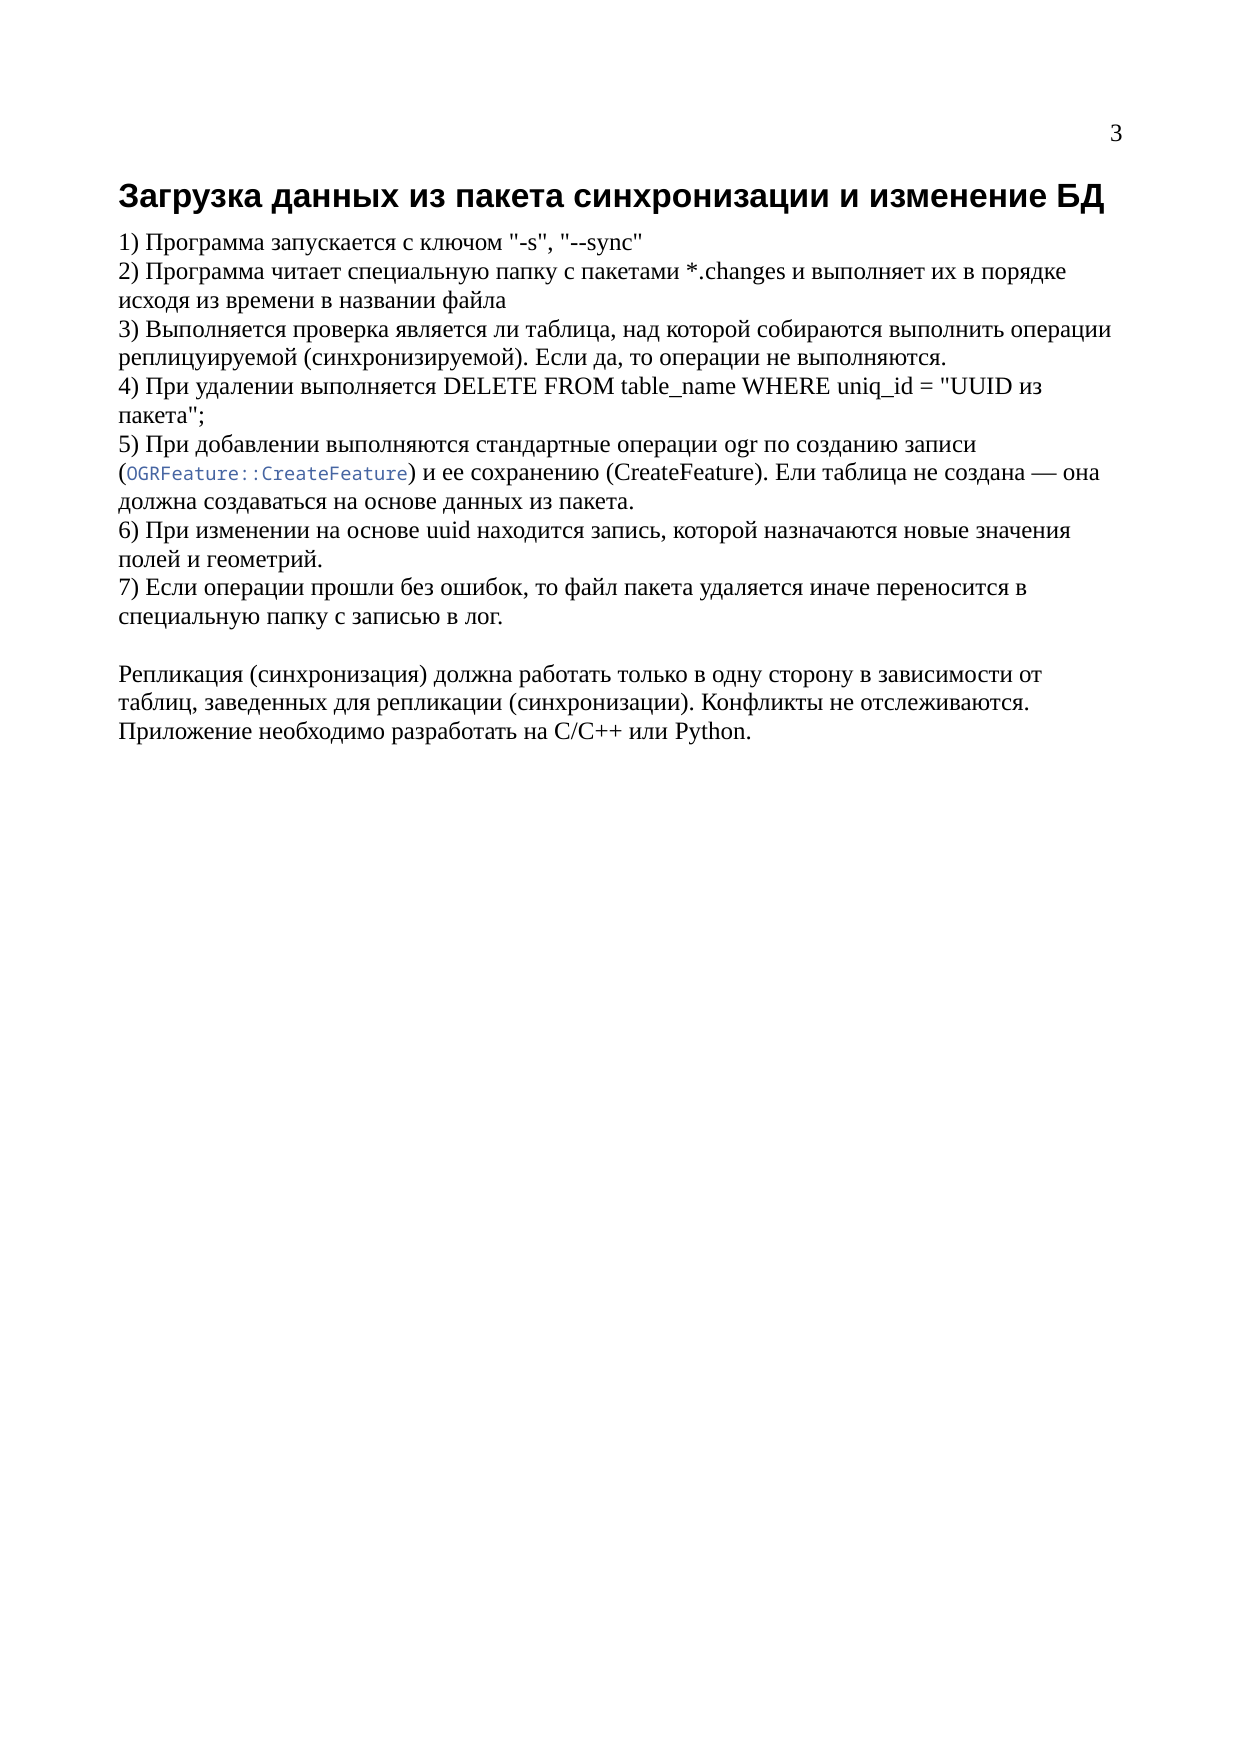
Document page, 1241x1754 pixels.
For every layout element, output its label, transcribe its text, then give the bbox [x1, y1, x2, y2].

text 7) Если операции прошли без ошибок, то файл пакета удаляется иначе переносится в специальную папку с записью в лог. [118, 572, 1122, 630]
text 1) Программа запускается с ключом "-s", "--sync" [118, 227, 1122, 256]
subtitle Загрузка данных из пакета синхронизации и изменение БД [118, 176, 1122, 215]
text 3) Выполняется проверка является ли таблица, над которой собираются выполнить операции реплицуируемой (синхронизируемой). Если да, то операции не выполняются. [118, 314, 1122, 371]
text Приложение необходимо разработать на С/С++ или Python. [118, 716, 1122, 745]
text Репликация (синхронизация) должна работать только в одну сторону в зависимости от таблиц, заведенных для репликации (синхронизации). Конфликты не отслеживаются. [118, 659, 1122, 716]
text 6) При изменении на основе uuid находится запись, которой назначаются новые значения полей и геометрий. [118, 515, 1122, 572]
text 4) При удалении выполняется DELETE FROM table_name WHERE uniq_id = "UUID из пакета"; [118, 371, 1122, 429]
text 5) При добавлении выполняются стандартные операции ogr по созданию записи (OGRFeature::CreateFeature) и ее сохранению (CreateFeature). Ели таблица не создана — она должна создаваться на основе данных из пакета. [118, 429, 1122, 515]
text 2) Программа читает специальную папку с пакетами *.changes и выполняет их в порядке исходя из времени в названии файла [118, 256, 1122, 314]
